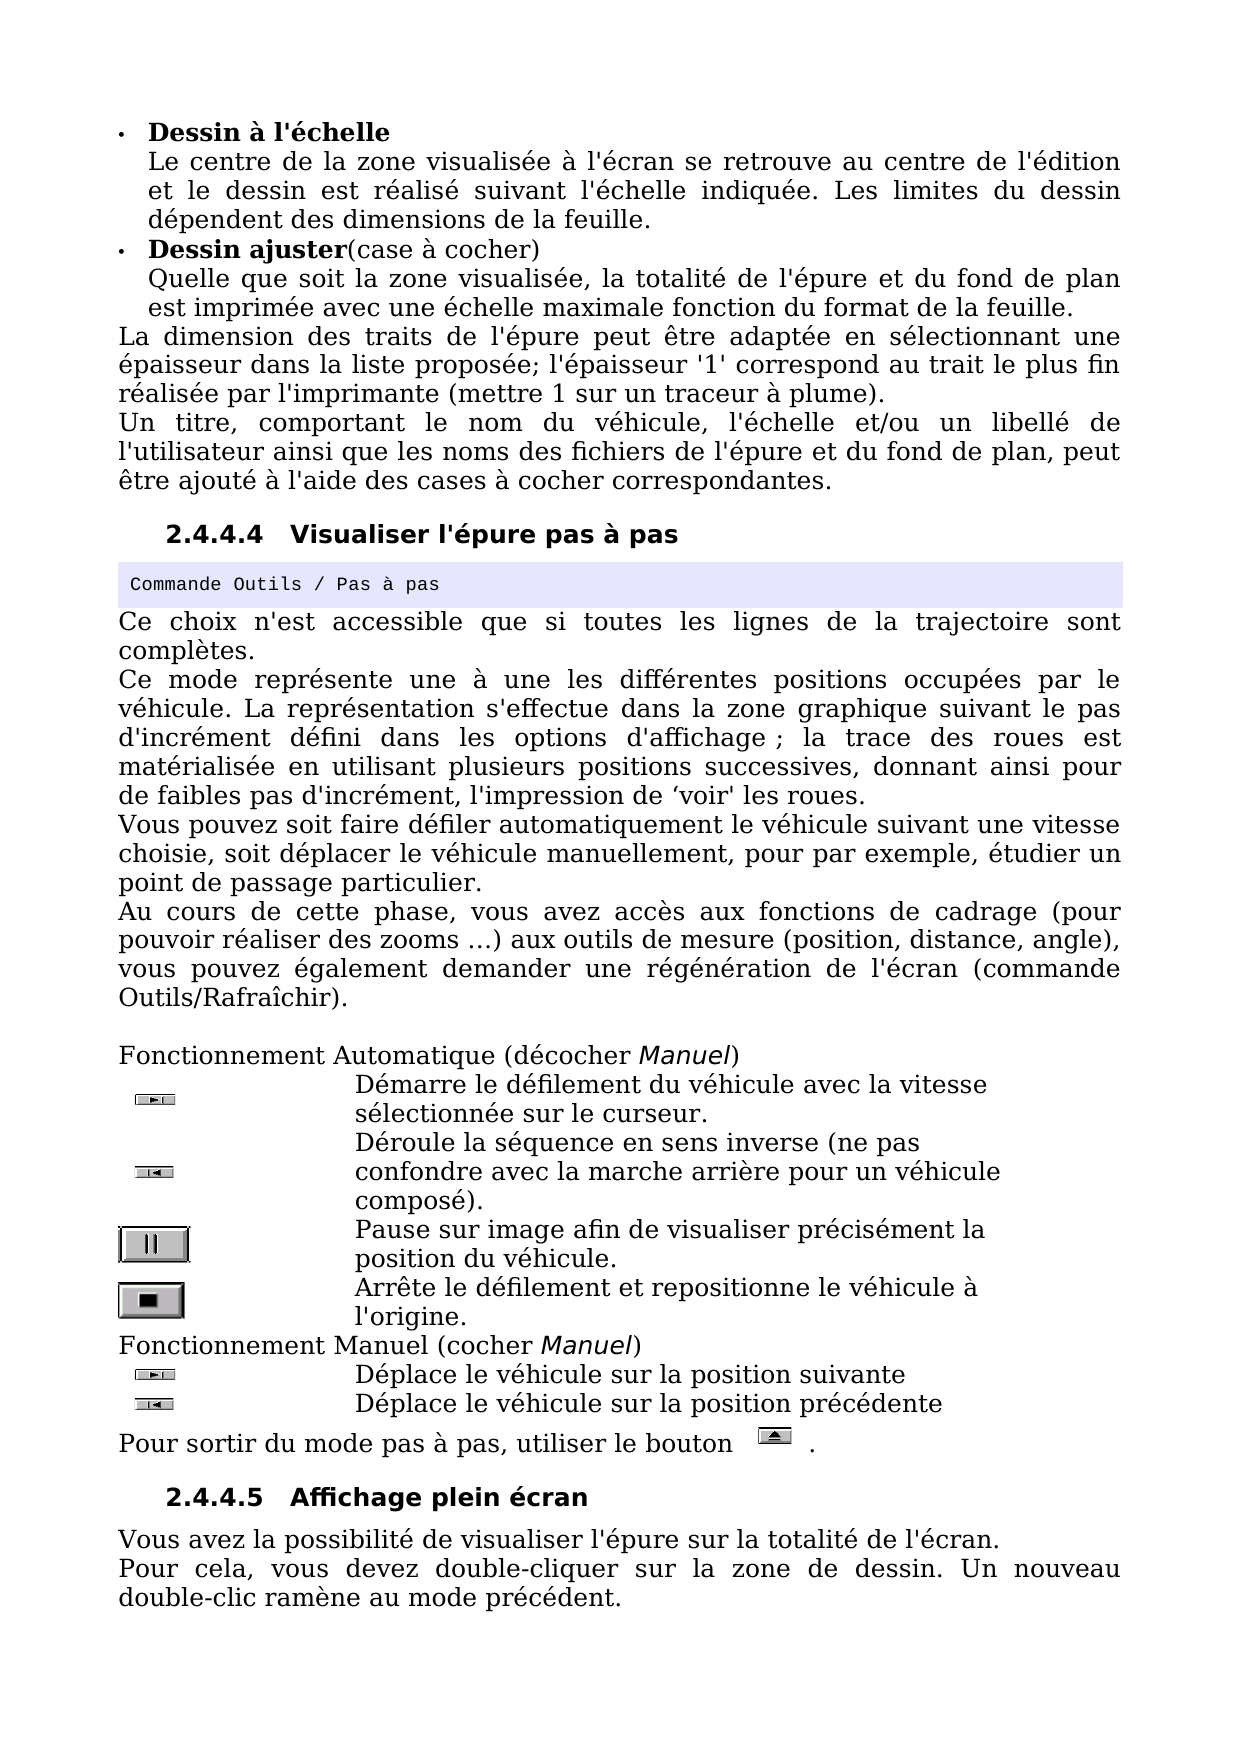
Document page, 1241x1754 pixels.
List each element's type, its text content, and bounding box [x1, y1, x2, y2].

text Ce mode représente une à une les différentes positions occupées par le véhicule. La représentation s'effectue dans la zone graphique suivant le pas d'incrément défini dans les options d'affichage ; la trace des roues est matérialisée en utilisant plusieurs positions successives, donnant ainsi pour de faibles pas d'incrément, l'impression de ‘voir' les roues. [118, 665, 1122, 810]
text La dimension des traits de l'épure peut être adaptée en sélectionnant une épaisseur dans la liste proposée; l'épaisseur '1' correspond au trait le plus fin réalisée par l'imprimante (mettre 1 sur un traceur à plume). [118, 322, 1122, 409]
picture [118, 1282, 188, 1322]
text Ce choix n'est accessible que si toutes les lignes de la trajectoire sont complètes. [118, 608, 1122, 665]
table_cell [118, 1389, 354, 1419]
table_cell Déroule la séquence en sens inverse (ne pas confondre avec la marche arrière pour un véhicule composé). [355, 1129, 1004, 1215]
table_cell Déplace le véhicule sur la position précédente [355, 1389, 1004, 1419]
table_header [118, 1071, 354, 1128]
table_cell Pause sur image afin de visualiser précisément la position du véhicule. [355, 1215, 1004, 1273]
list Dessin à l'échelle Le centre de la zone visualisée à l'écran se retrouve au centre de l'édition et le dessin est réalisé suivant l'échelle indiquée. Les limites du dessin dépendent des dimensions de la feuille. [118, 118, 1122, 234]
subtitle Visualiser l'épure pas à pas [165, 521, 1122, 549]
subtitle Affichage plein écran [165, 1484, 1122, 1513]
text Au cours de cette phase, vous avez accès aux fonctions de cadrage (pour pouvoir réaliser des zooms …) aux outils de mesure (position, distance, angle), vous pouvez également demander une régénération de l'écran (commande Outils/Rafraîchir). [118, 897, 1122, 1013]
list Dessin ajuster(case à cocher) Quelle que soit la zone visualisée, la totalité de l'épure et du fond de plan est imprimée avec une échelle maximale fonction du format de la feuille. [118, 234, 1122, 322]
picture [758, 1427, 792, 1444]
text Vous avez la possibilité de visualiser l'épure sur la totalité de l'écran. [118, 1525, 1122, 1554]
table_cell [118, 1215, 354, 1273]
table_cell [118, 1273, 354, 1331]
picture [118, 1226, 191, 1263]
text Pour sortir du mode pas à pas, utiliser le bouton . [118, 1419, 1122, 1459]
table_cell [118, 1129, 354, 1215]
table_cell Arrête le défilement et repositionne le véhicule à l'origine. [355, 1273, 1004, 1331]
text Vous pouvez soit faire défiler automatiquement le véhicule suivant une vitesse choisie, soit déplacer le véhicule manuellement, pour par exemple, étudier un point de passage particulier. [118, 810, 1122, 897]
text Pour cela, vous devez double-cliquer sur la zone de dessin. Un nouveau double-clic ramène au mode précédent. [118, 1554, 1122, 1612]
text Fonctionnement Automatique (décocher Manuel) [118, 1042, 1122, 1071]
table_header [118, 1360, 354, 1389]
table_header Démarre le défilement du véhicule avec la vitesse sélectionnée sur le curseur. [355, 1071, 1004, 1128]
text Fonctionnement Manuel (cocher Manuel) [118, 1331, 1122, 1360]
list Commande Outils / Pas à pas [119, 563, 1122, 607]
table_header Déplace le véhicule sur la position suivante [355, 1360, 1004, 1389]
text Un titre, comportant le nom du véhicule, l'échelle et/ou un libellé de l'utilisateur ainsi que les noms des fichiers de l'épure et du fond de plan, peut être ajouté à l'aide des cases à cocher correspondantes. [118, 409, 1122, 496]
